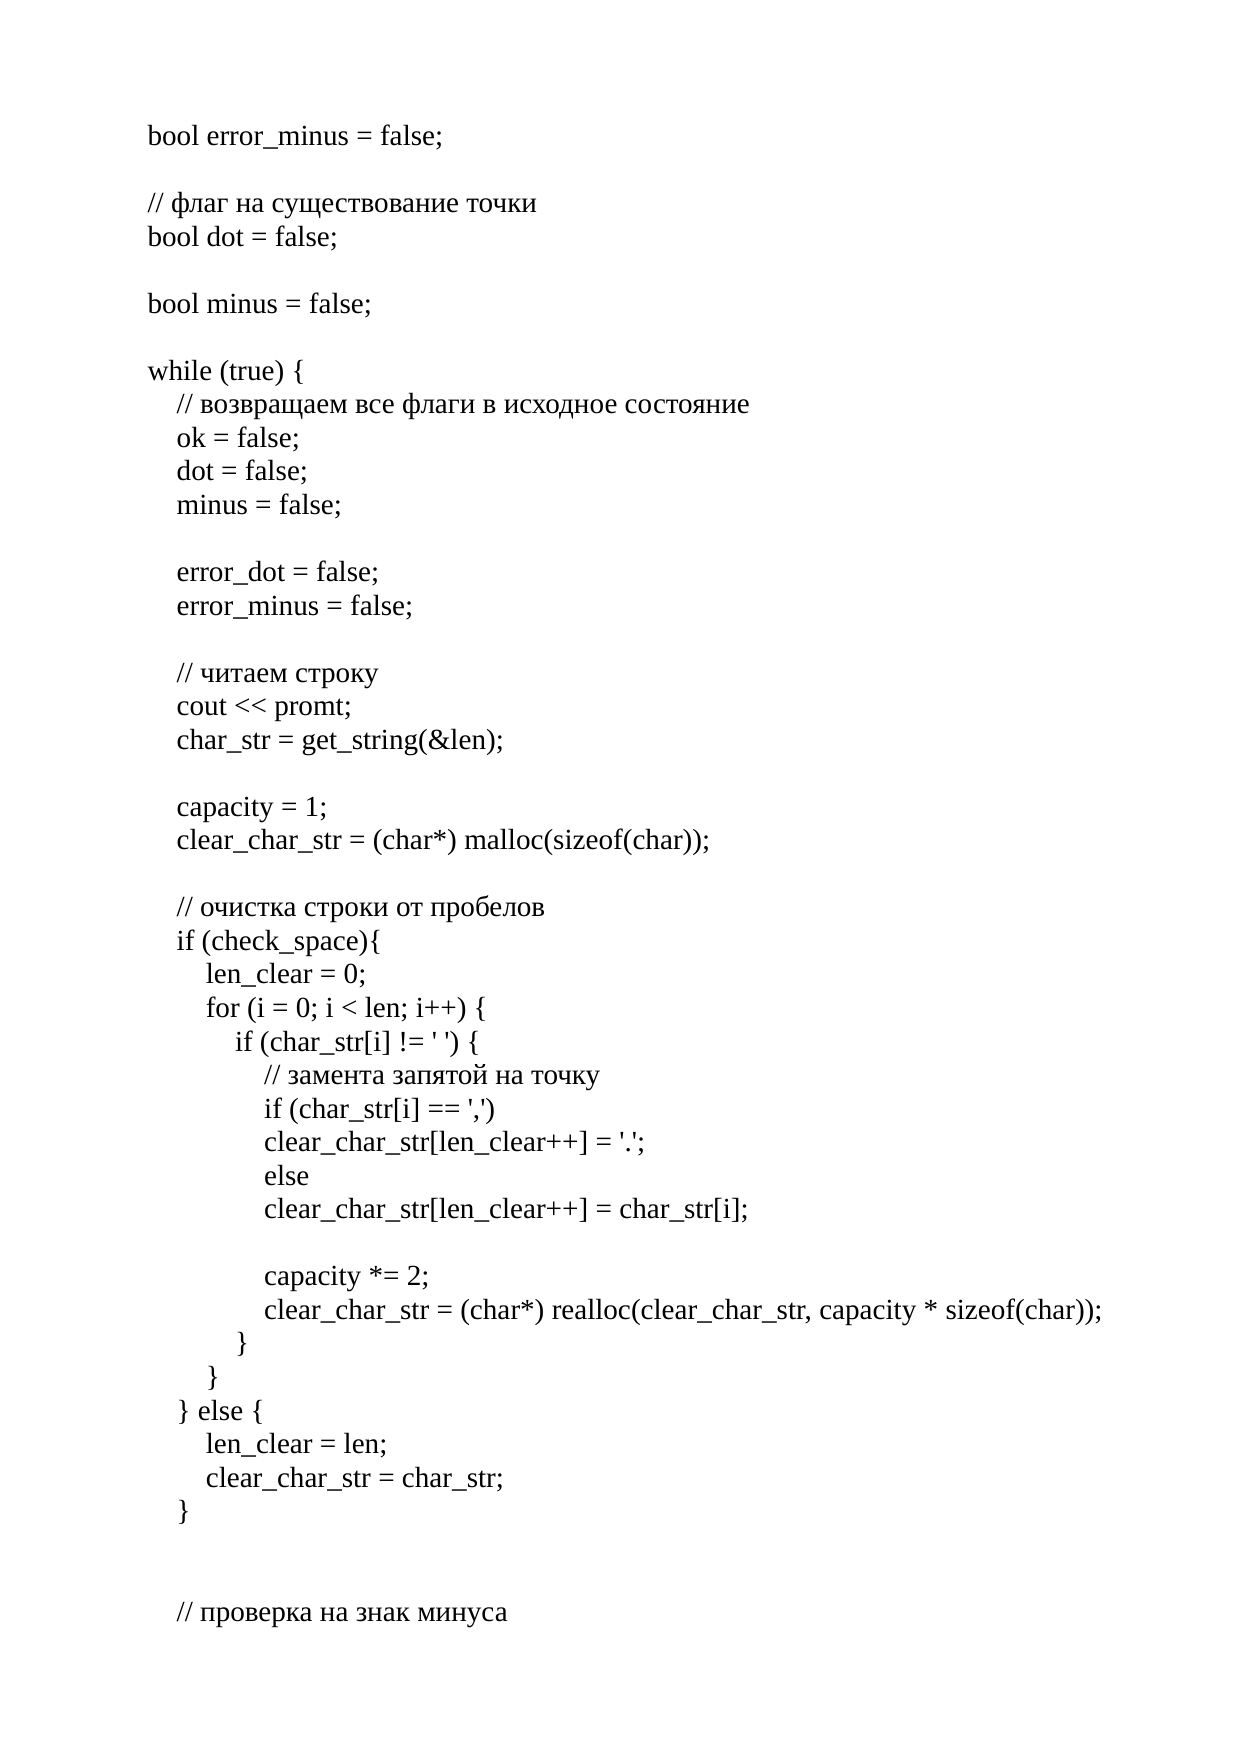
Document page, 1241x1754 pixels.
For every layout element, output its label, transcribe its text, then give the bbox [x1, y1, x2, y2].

text while (true) { [118, 353, 1122, 386]
text } [118, 1326, 1122, 1359]
text cout << promt; [118, 688, 1122, 722]
text if (char_str[i] == ',') [118, 1091, 1122, 1124]
text // замента запятой на точку [118, 1057, 1122, 1091]
text } [118, 1359, 1122, 1393]
text // очистка строки от пробелов [118, 889, 1122, 923]
text clear_char_str[len_clear++] = '.'; [118, 1124, 1122, 1158]
text clear_char_str[len_clear++] = char_str[i]; [118, 1191, 1122, 1225]
text if (check_space){ [118, 923, 1122, 957]
text clear_char_str = (char*) malloc(sizeof(char)); [118, 822, 1122, 856]
text error_minus = false; [118, 588, 1122, 621]
text clear_char_str = char_str; [118, 1460, 1122, 1493]
text if (char_str[i] != ' ') { [118, 1024, 1122, 1057]
text // возвращаем все флаги в исходное состояние [118, 386, 1122, 420]
text bool minus = false; [118, 286, 1122, 319]
text capacity = 1; [118, 789, 1122, 822]
text minus = false; [118, 487, 1122, 521]
text for (i = 0; i < len; i++) { [118, 990, 1122, 1024]
text else [118, 1158, 1122, 1191]
text char_str = get_string(&len); [118, 722, 1122, 755]
text error_dot = false; [118, 554, 1122, 588]
text capacity *= 2; [118, 1258, 1122, 1292]
text dot = false; [118, 453, 1122, 487]
text len_clear = len; [118, 1426, 1122, 1460]
text } else { [118, 1393, 1122, 1426]
text bool dot = false; [118, 219, 1122, 252]
text // читаем строку [118, 655, 1122, 688]
text // флаг на существование точки [118, 185, 1122, 219]
text } [118, 1493, 1122, 1527]
text len_clear = 0; [118, 957, 1122, 990]
text ok = false; [118, 420, 1122, 453]
text // проверка на знак минуса [118, 1594, 1122, 1627]
text clear_char_str = (char*) realloc(clear_char_str, capacity * sizeof(char)); [118, 1292, 1122, 1326]
text bool error_minus = false; [118, 118, 1122, 152]
